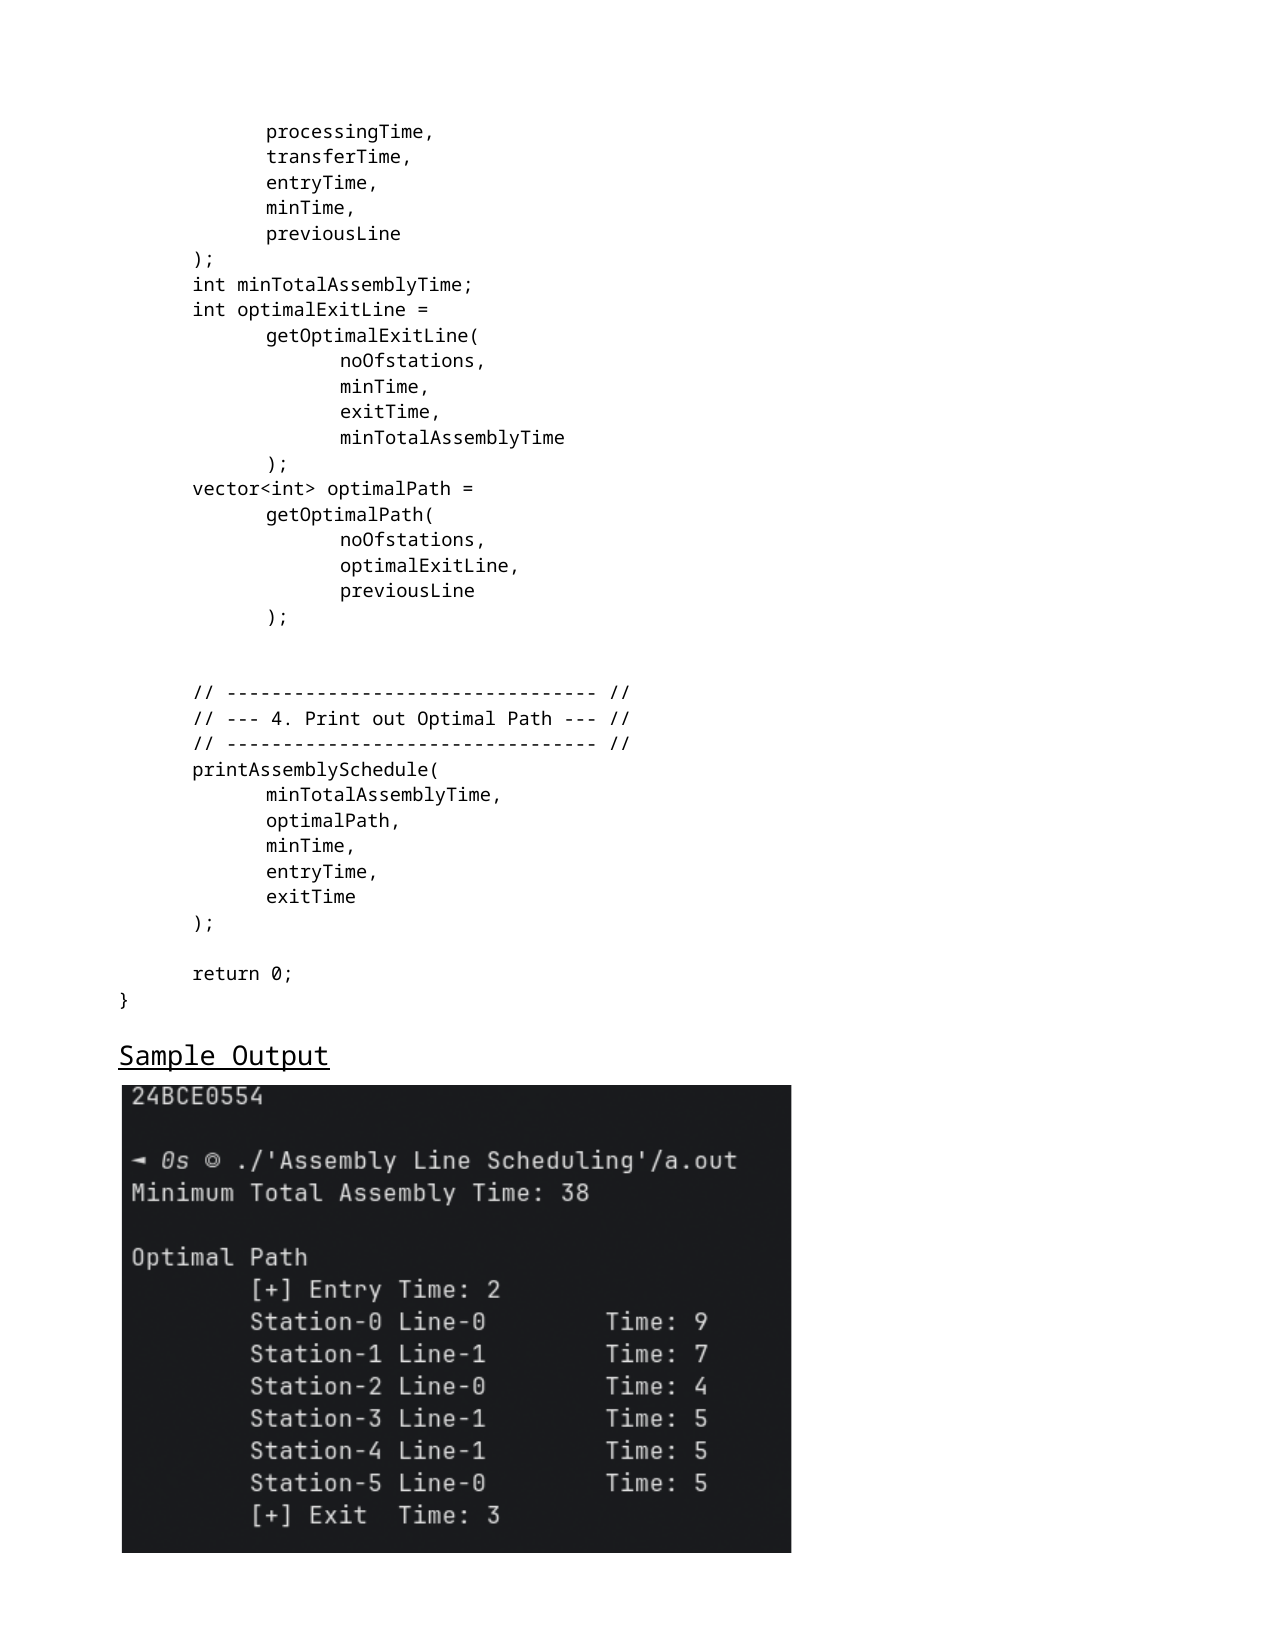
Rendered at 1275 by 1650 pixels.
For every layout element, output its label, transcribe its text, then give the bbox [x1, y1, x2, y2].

text getOptimalPath( [118, 501, 1157, 526]
text minTime, [118, 373, 1157, 399]
text ); [118, 450, 1157, 475]
text printAssemblySchedule( [118, 756, 1157, 782]
text optimalPath, [118, 807, 1157, 833]
text transferTime, [118, 144, 1157, 169]
text minTime, [118, 195, 1157, 220]
text // --------------------------------- // [118, 679, 1157, 705]
text Sample Output [118, 1037, 1157, 1074]
text minTime, [118, 833, 1157, 858]
text // --------------------------------- // [118, 731, 1157, 756]
text exitTime [118, 884, 1157, 909]
text previousLine [118, 577, 1157, 603]
text ); [118, 246, 1157, 271]
text entryTime, [118, 169, 1157, 195]
text } [118, 986, 1157, 1011]
text minTotalAssemblyTime, [118, 782, 1157, 807]
text // --- 4. Print out Optimal Path --- // [118, 705, 1157, 731]
text entryTime, [118, 858, 1157, 884]
text int optimalExitLine = [118, 297, 1157, 322]
picture [121, 1085, 792, 1553]
text ); [118, 603, 1157, 628]
text optimalExitLine, [118, 552, 1157, 577]
text return 0; [118, 960, 1157, 986]
text noOfstations, [118, 526, 1157, 552]
text noOfstations, [118, 348, 1157, 373]
text getOptimalExitLine( [118, 322, 1157, 348]
text processingTime, [118, 118, 1157, 144]
text exitTime, [118, 399, 1157, 424]
text int minTotalAssemblyTime; [118, 271, 1157, 297]
text previousLine [118, 220, 1157, 246]
text minTotalAssemblyTime [118, 424, 1157, 450]
text vector<int> optimalPath = [118, 475, 1157, 501]
text ); [118, 909, 1157, 935]
